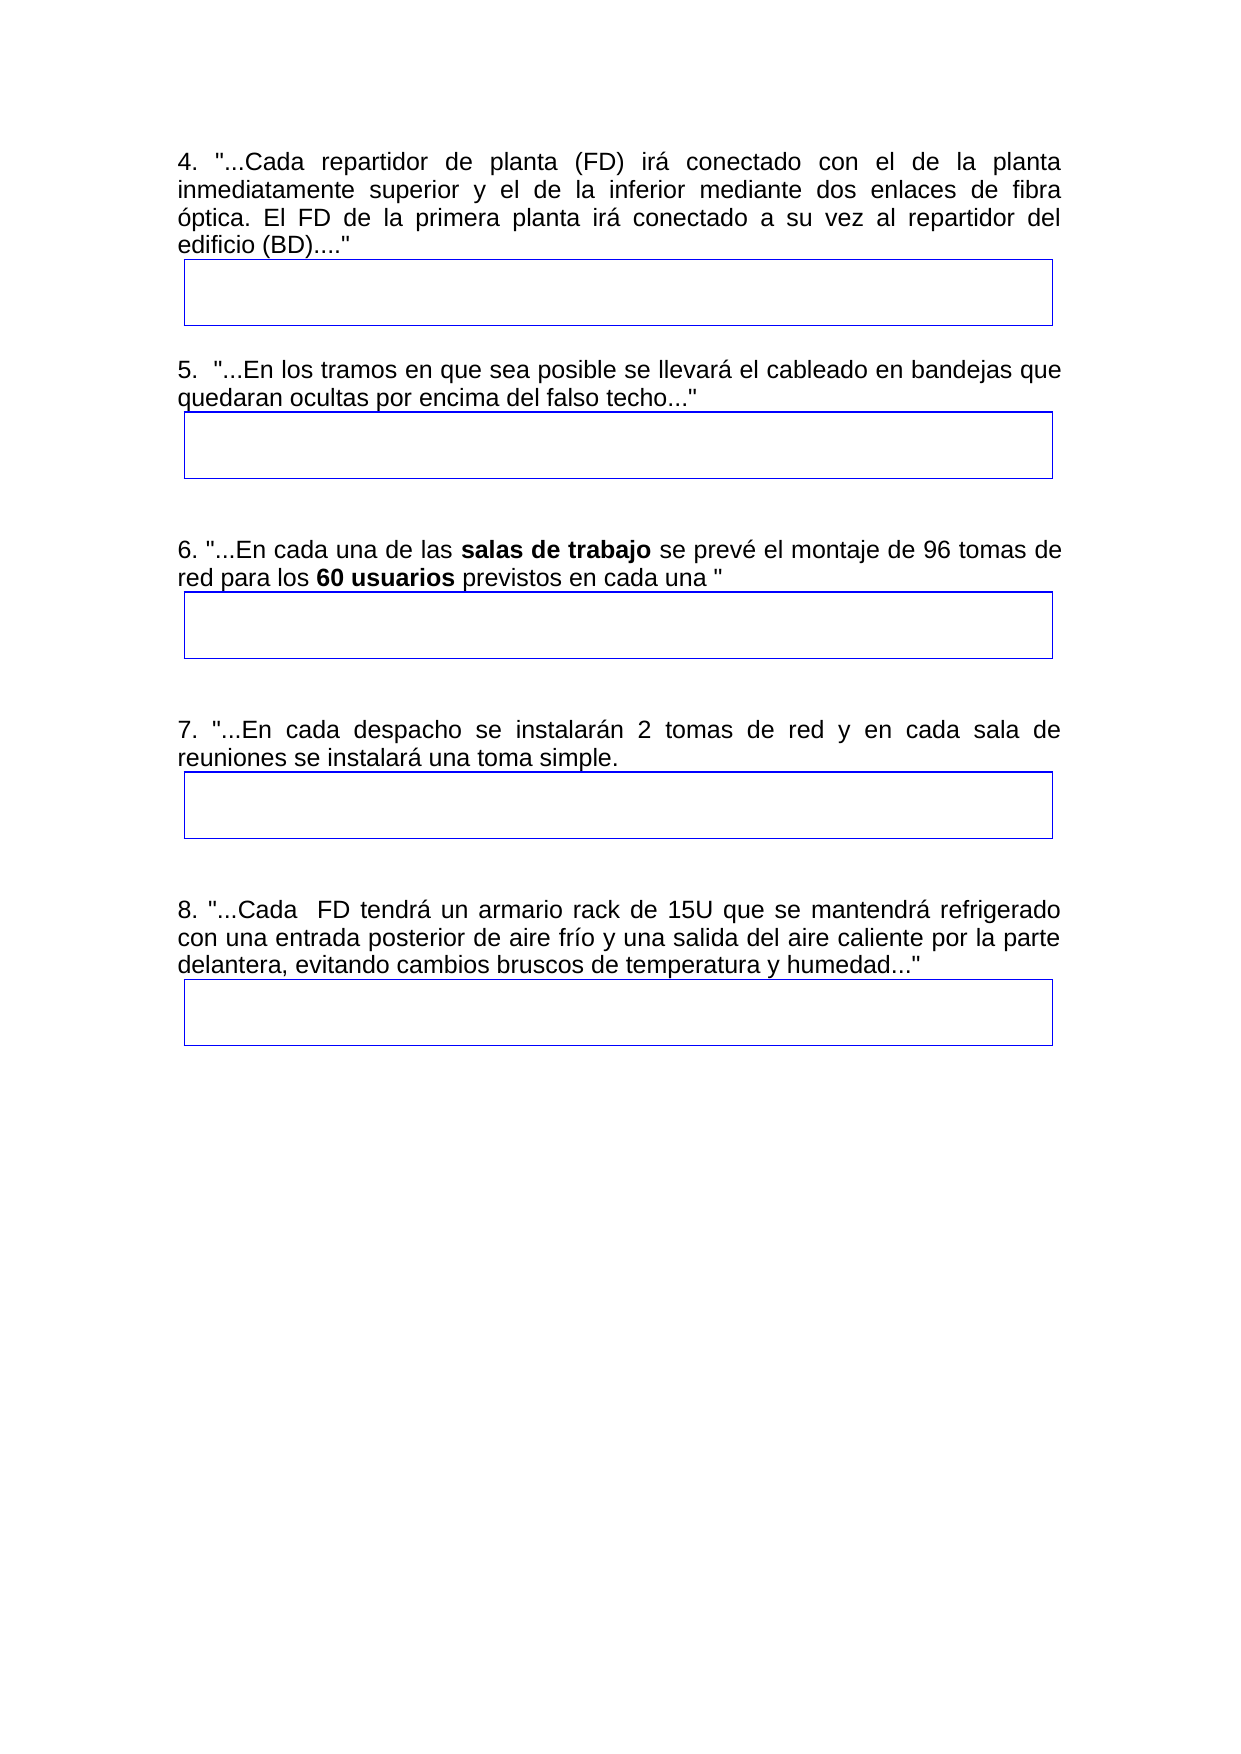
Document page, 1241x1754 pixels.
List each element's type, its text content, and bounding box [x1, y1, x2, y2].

table_header [185, 260, 1052, 325]
table_header [185, 593, 1052, 657]
text 8. "...Cada FD tendrá un armario rack de 15U que se mantendrá refrigerado con una entrada posterior de aire frío y una salida del aire caliente por la parte delantera, evitando cambios bruscos de temperatura y humedad..." [177, 896, 1063, 979]
text 6. "...En cada una de las salas de trabajo se prevé el montaje de 96 tomas de red para los 60 usuarios previstos en cada una " [177, 536, 1063, 591]
table_header [185, 413, 1052, 477]
text 4. "...Cada repartidor de planta (FD) irá conectado con el de la planta inmediatamente superior y el de la inferior mediante dos enlaces de fibra óptica. El FD de la primera planta irá conectado a su vez al repartidor del edificio (BD)...." [177, 148, 1063, 259]
table_header [185, 980, 1052, 1045]
table_header [185, 773, 1052, 837]
text 7. "...En cada despacho se instalarán 2 tomas de red y en cada sala de reuniones se instalará una toma simple. [177, 716, 1063, 771]
text 5. "...En los tramos en que sea posible se llevará el cableado en bandejas que quedaran ocultas por encima del falso techo..." [177, 356, 1063, 411]
